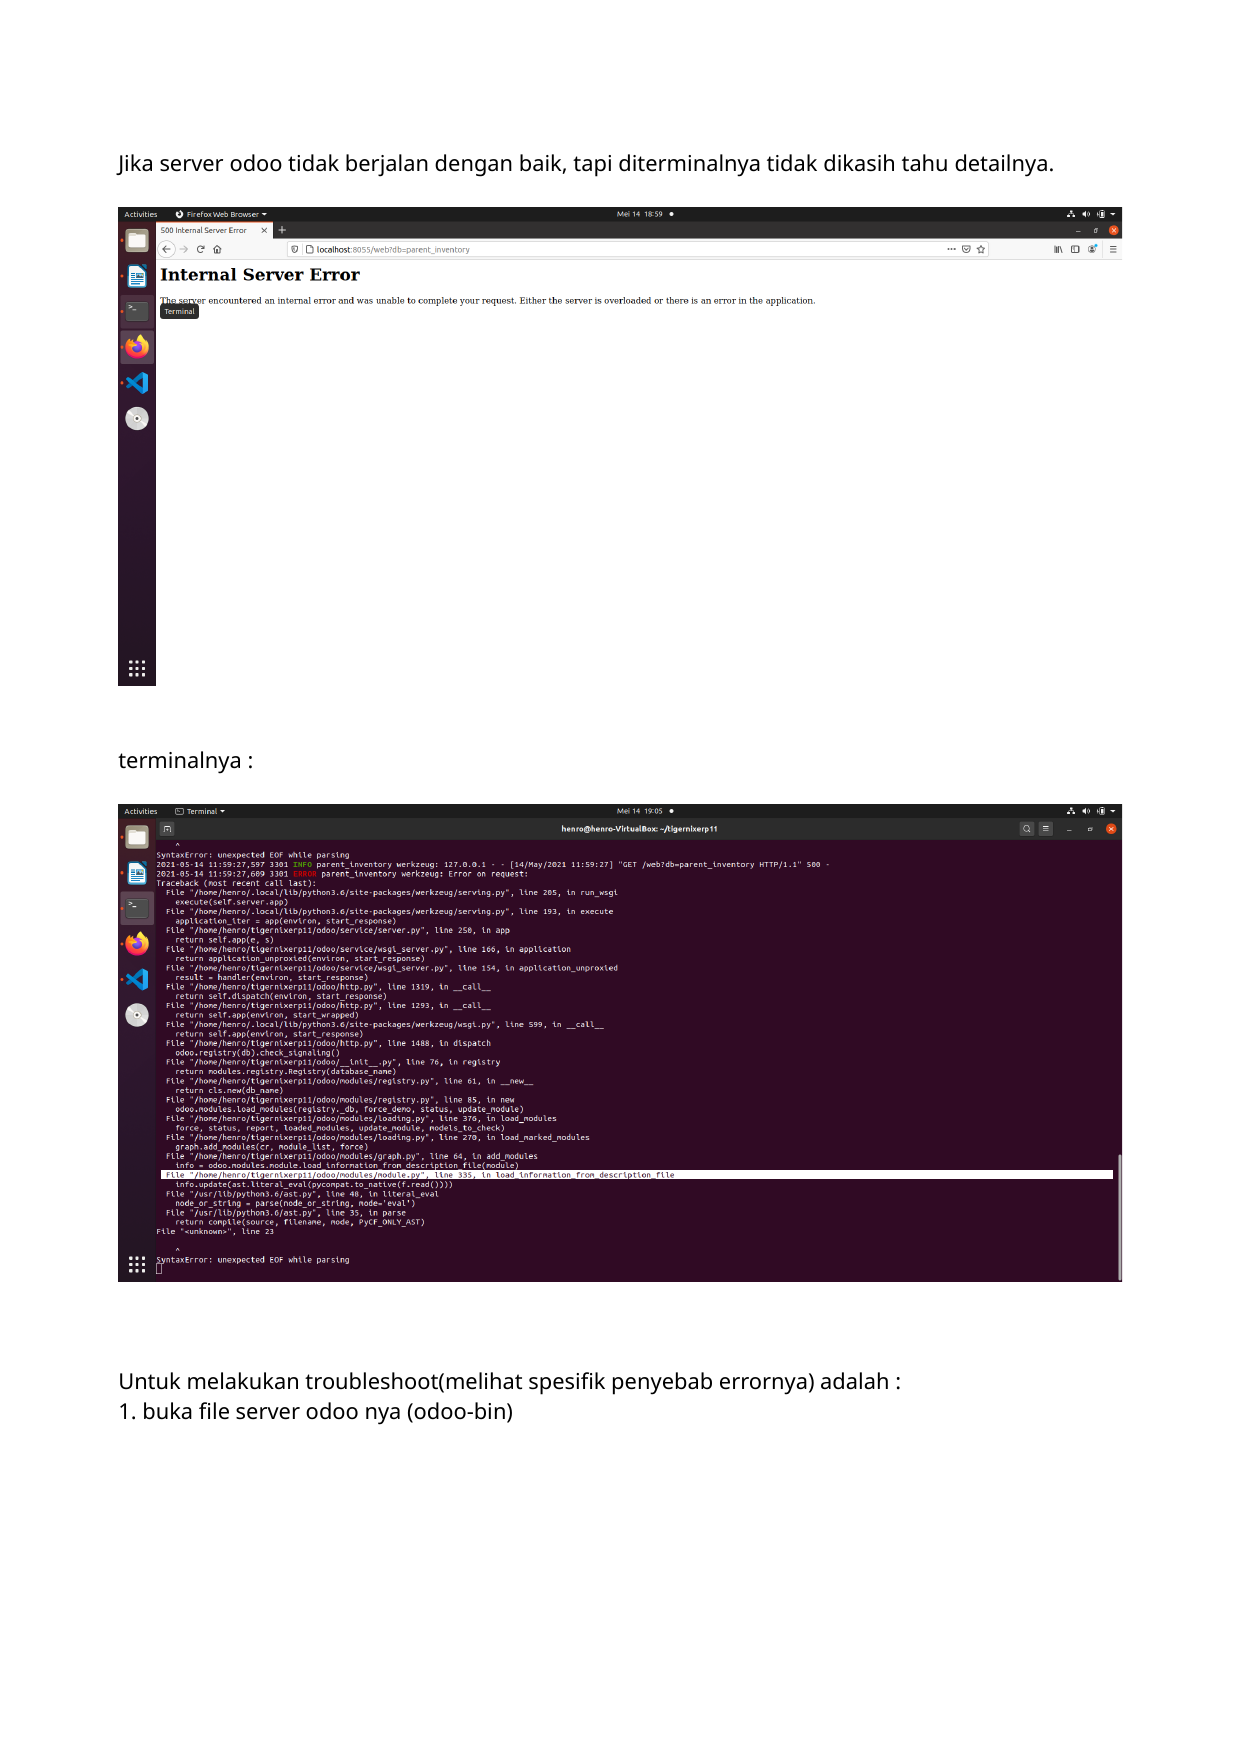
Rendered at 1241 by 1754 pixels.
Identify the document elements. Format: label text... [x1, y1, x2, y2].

text Untuk melakukan troubleshoot(melihat spesifik penyebab errornya) adalah : [118, 1366, 1122, 1396]
picture [118, 207, 1123, 686]
text terminalnya : [118, 745, 1122, 774]
text 1. buka file server odoo nya (odoo-bin) [118, 1396, 1122, 1456]
text Jika server odoo tidak berjalan dengan baik, tapi diterminalnya tidak dikasih tahu detailnya. [118, 148, 1122, 178]
picture [118, 804, 1123, 1282]
